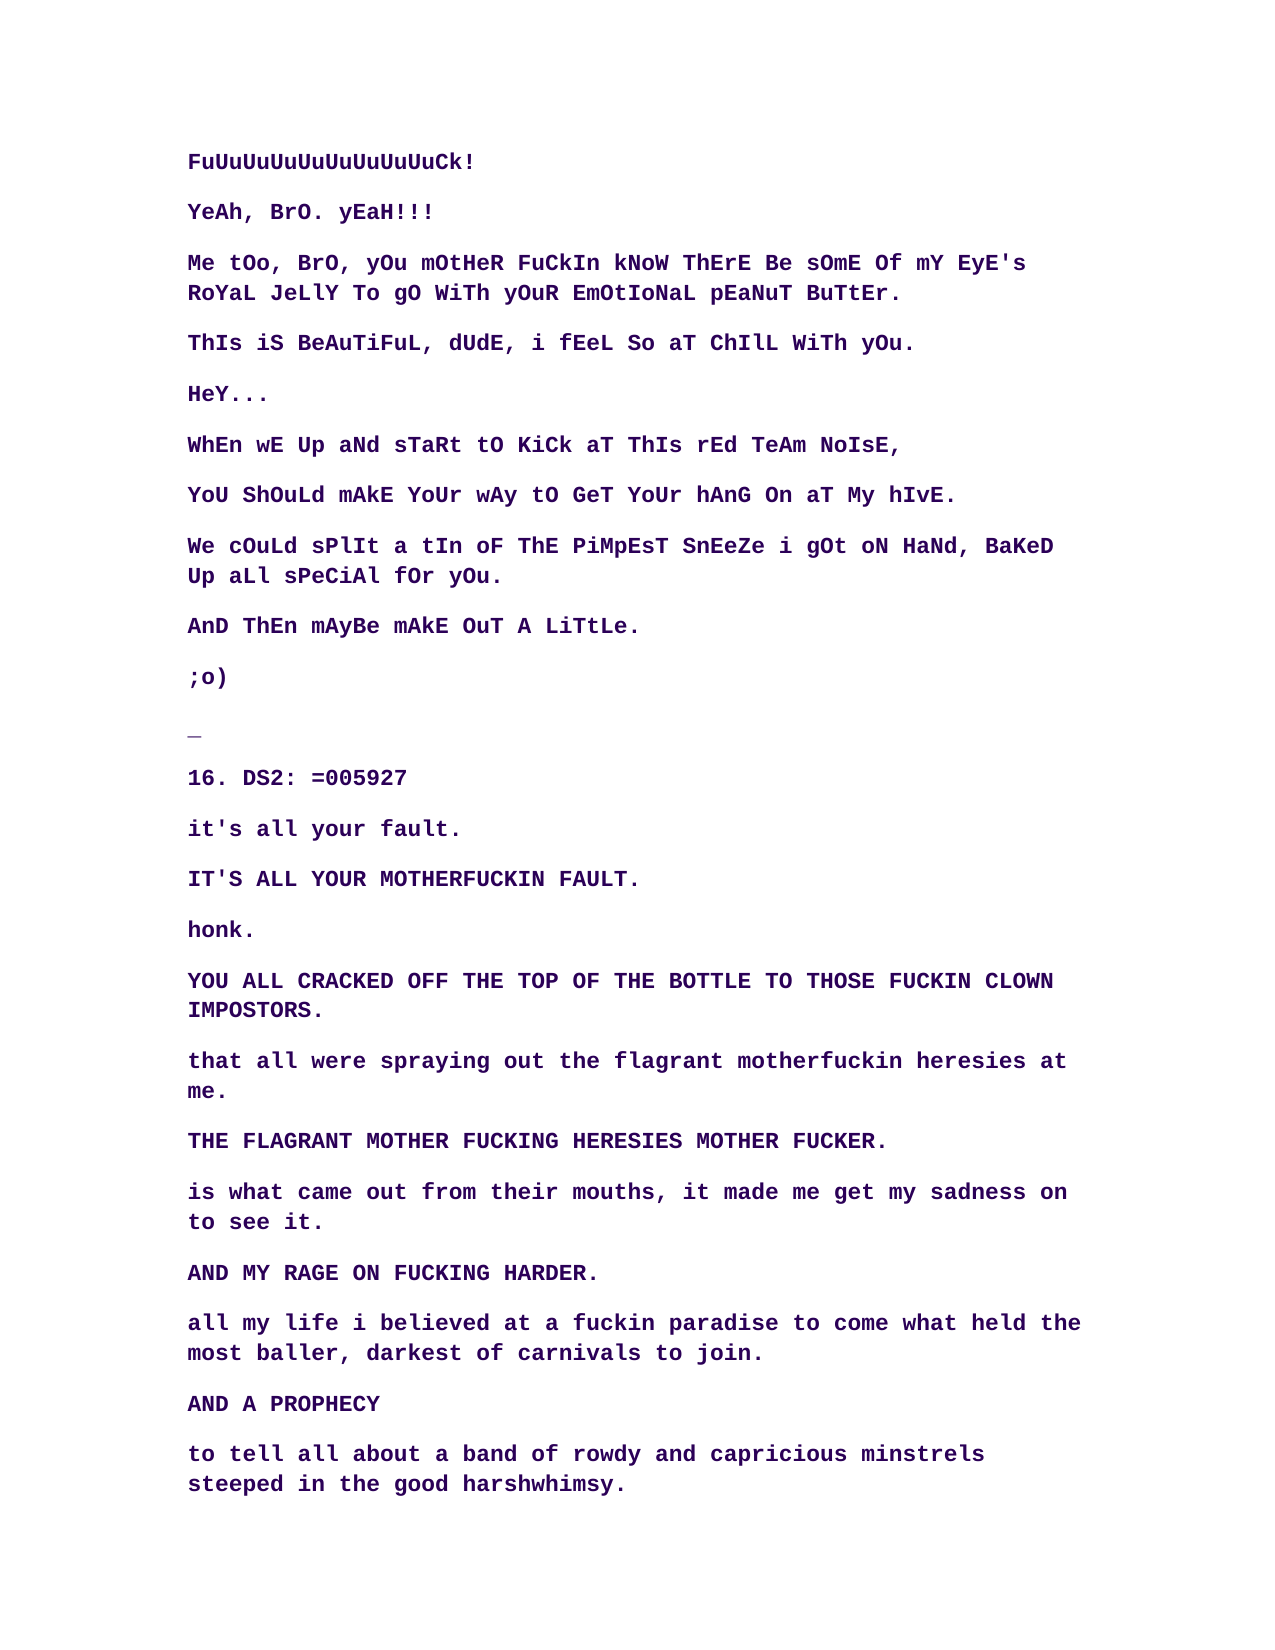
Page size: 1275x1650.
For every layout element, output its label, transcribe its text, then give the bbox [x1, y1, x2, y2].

text IT'S ALL YOUR MOTHERFUCKIN FAULT. [187, 868, 1087, 894]
text that all were spraying out the flagrant motherfuckin heresies at me. [187, 1049, 1087, 1105]
text honk. [187, 918, 1087, 944]
text YeAh, BrO. yEaH!!! [187, 201, 1087, 227]
text 16. DS2: =005927 [187, 766, 1087, 792]
text AnD ThEn mAyBe mAkE OuT A LiTtLe. [187, 614, 1087, 641]
text HeY... [187, 382, 1087, 408]
text AND MY RAGE ON FUCKING HARDER. [187, 1261, 1087, 1287]
text WhEn wE Up aNd sTaRt tO KiCk aT ThIs rEd TeAm NoIsE, [187, 433, 1087, 459]
text to tell all about a band of rowdy and capricious minstrels steeped in the good harshwhimsy. [187, 1442, 1087, 1498]
text is what came out from their mouths, it made me get my sadness on to see it. [187, 1180, 1087, 1236]
text We cOuLd sPlIt a tIn oF ThE PiMpEsT SnEeZe i gOt oN HaNd, BaKeD Up aLl sPeCiAl fOr yOu. [187, 534, 1087, 590]
text all my life i believed at a fuckin paradise to come what held the most baller, darkest of carnivals to join. [187, 1311, 1087, 1367]
text AND A PROPHECY [187, 1392, 1087, 1418]
text FuUuUuUuUuUuUuUuUuCk! [187, 150, 1087, 176]
text _ [187, 716, 1087, 742]
text YOU ALL CRACKED OFF THE TOP OF THE BOTTLE TO THOSE FUCKIN CLOWN IMPOSTORS. [187, 969, 1087, 1025]
text THE FLAGRANT MOTHER FUCKING HERESIES MOTHER FUCKER. [187, 1130, 1087, 1156]
text ThIs iS BeAuTiFuL, dUdE, i fEeL So aT ChIlL WiTh yOu. [187, 332, 1087, 358]
text it's all your fault. [187, 817, 1087, 843]
text Me tOo, BrO, yOu mOtHeR FuCkIn kNoW ThErE Be sOmE Of mY EyE's RoYaL JeLlY To gO WiTh yOuR EmOtIoNaL pEaNuT BuTtEr. [187, 251, 1087, 307]
text ;o) [187, 665, 1087, 691]
text YoU ShOuLd mAkE YoUr wAy tO GeT YoUr hAnG On aT My hIvE. [187, 483, 1087, 509]
